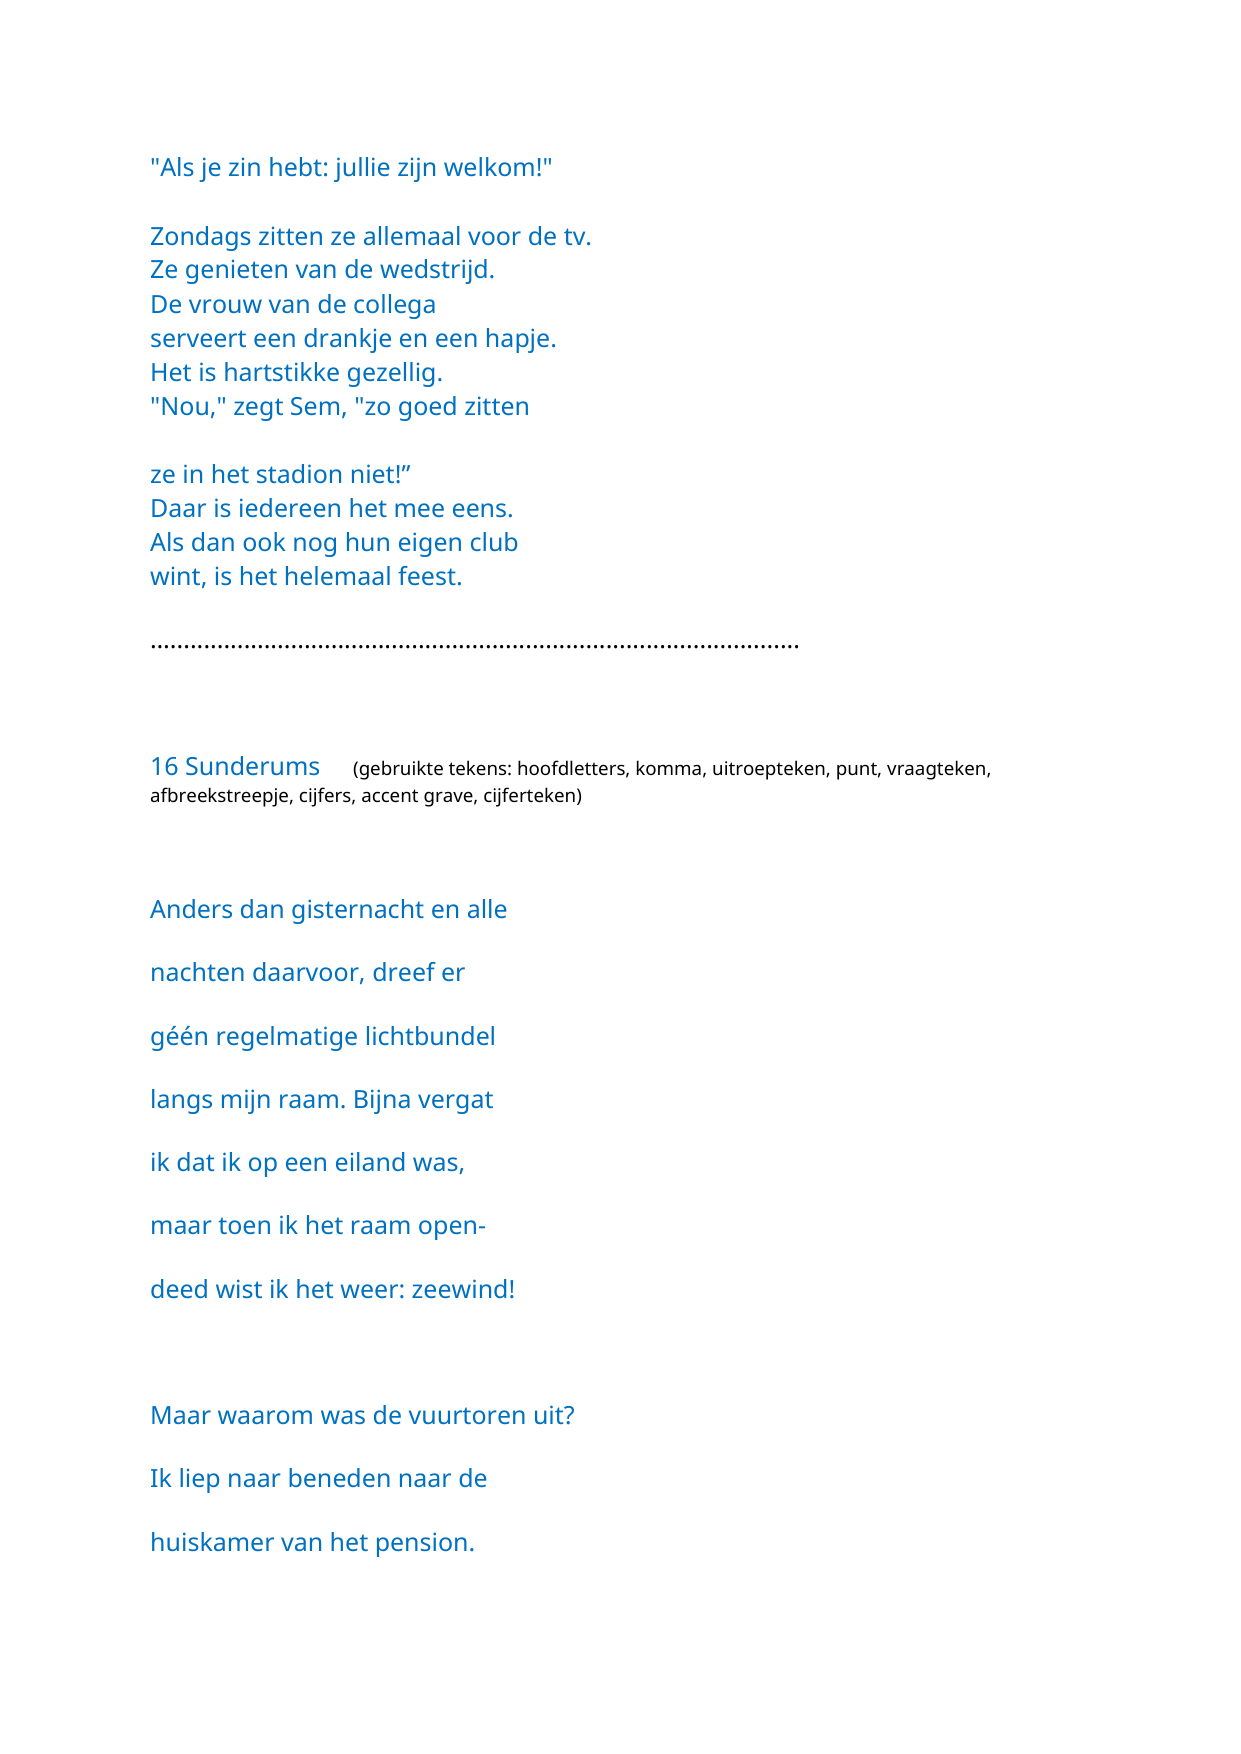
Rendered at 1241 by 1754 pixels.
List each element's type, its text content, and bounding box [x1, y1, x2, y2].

text serveert een drankje en een hapje. [150, 320, 1090, 354]
text deed wist ik het weer: zeewind! [150, 1271, 1090, 1305]
text wint, is het helemaal feest. [150, 559, 1090, 593]
text Maar waarom was de vuurtoren uit? [150, 1398, 1090, 1432]
text langs mijn raam. Bijna vergat [150, 1082, 1090, 1116]
text De vrouw van de collega [150, 286, 1090, 320]
text ik dat ik op een eiland was, [150, 1145, 1090, 1179]
text Als dan ook nog hun eigen club [150, 525, 1090, 559]
text nachten daarvoor, dreef er [150, 955, 1090, 989]
text géén regelmatige lichtbundel [150, 1018, 1090, 1052]
text "Nou," zegt Sem, "zo goed zitten [150, 388, 1090, 422]
text Anders dan gisternacht en alle [150, 892, 1090, 926]
text huiskamer van het pension. [150, 1524, 1090, 1558]
text Daar is iedereen het mee eens. [150, 491, 1090, 525]
text Ik liep naar beneden naar de [150, 1461, 1090, 1495]
text ze in het stadion niet!” [150, 457, 1090, 491]
text 16 Sunderums (gebruikte tekens: hoofdletters, komma, uitroepteken, punt, vraagteken, afbreekstreepje, cijfers, accent grave, cijferteken) [150, 748, 1090, 808]
text Zondags zitten ze allemaal voor de tv. [150, 218, 1090, 252]
text ….............................................................................................. [150, 622, 1090, 656]
text maar toen ik het raam open- [150, 1208, 1090, 1242]
text Ze genieten van de wedstrijd. [150, 252, 1090, 286]
text "Als je zin hebt: jullie zijn welkom!" [150, 150, 1090, 184]
text Het is hartstikke gezellig. [150, 354, 1090, 388]
